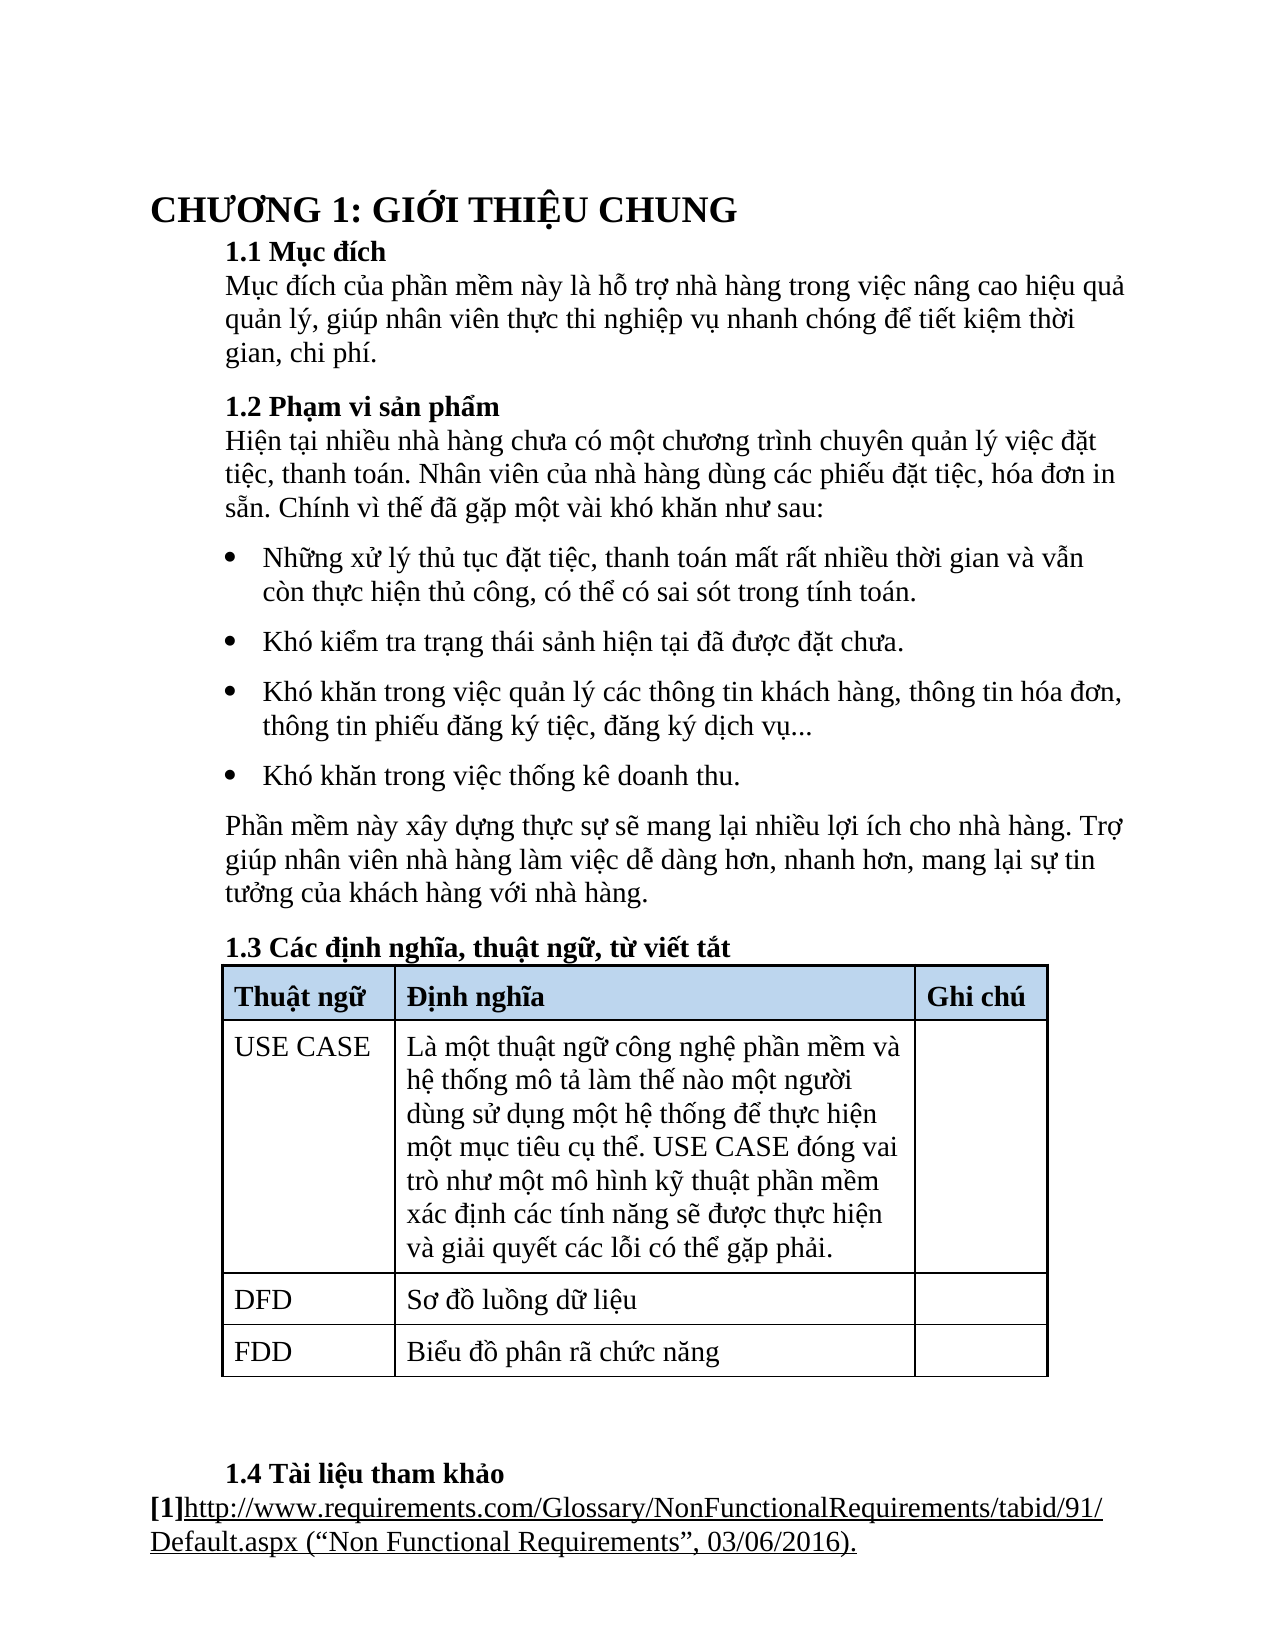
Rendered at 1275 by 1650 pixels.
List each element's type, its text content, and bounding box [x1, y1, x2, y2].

list Khó kiểm tra trạng thái sảnh hiện tại đã được đặt chưa. [225, 624, 1125, 658]
table_cell Biểu đồ phân rã chức năng [396, 1325, 914, 1376]
list Khó khăn trong việc thống kê doanh thu. [225, 758, 1125, 792]
subtitle 1.4 Tài liệu tham khảo [150, 1457, 1125, 1490]
table_cell Sơ đồ luồng dữ liệu [396, 1274, 914, 1324]
table_header Ghi chú [916, 967, 1046, 1019]
table_cell DFD [224, 1274, 394, 1324]
subtitle 1.3 Các định nghĩa, thuật ngữ, từ viết tắt [150, 930, 1125, 963]
text Mục đích của phần mềm này là hỗ trợ nhà hàng trong việc nâng cao hiệu quả quản lý, giúp nhân viên thực thi nghiệp vụ nhanh chóng để tiết kiệm thời gian, chi phí. [225, 268, 1125, 368]
list Những xử lý thủ tục đặt tiệc, thanh toán mất rất nhiều thời gian và vẫn còn thực hiện thủ công, có thể có sai sót trong tính toán. [225, 540, 1125, 607]
table_cell [916, 1021, 1046, 1272]
subtitle CHƯƠNG 1: GIỚI THIỆU CHUNG [150, 187, 1125, 230]
table_cell FDD [224, 1325, 394, 1376]
table_cell USE CASE [224, 1021, 394, 1272]
table_cell [916, 1325, 1046, 1376]
table_cell Là một thuật ngữ công nghệ phần mềm và hệ thống mô tả làm thế nào một người dùng sử dụng một hệ thống để thực hiện một mục tiêu cụ thể. USE CASE đóng vai trò như một mô hình kỹ thuật phần mềm xác định các tính năng sẽ được thực hiện và giải quyết các lỗi có thể gặp phải. [396, 1021, 914, 1272]
subtitle 1.1 Mục đích [150, 234, 1125, 268]
table_cell [916, 1274, 1046, 1324]
table_header Thuật ngữ [224, 967, 394, 1019]
list Khó khăn trong việc quản lý các thông tin khách hàng, thông tin hóa đơn, thông tin phiếu đăng ký tiệc, đăng ký dịch vụ... [225, 674, 1125, 742]
text Hiện tại nhiều nhà hàng chưa có một chương trình chuyên quản lý việc đặt tiệc, thanh toán. Nhân viên của nhà hàng dùng các phiếu đặt tiệc, hóa đơn in sẵn. Chính vì thế đã gặp một vài khó khăn như sau: [225, 423, 1125, 523]
subtitle 1.2 Phạm vi sản phẩm [150, 389, 1125, 423]
table_header Định nghĩa [396, 967, 914, 1019]
text Phần mềm này xây dựng thực sự sẽ mang lại nhiều lợi ích cho nhà hàng. Trợ giúp nhân viên nhà hàng làm việc dễ dàng hơn, nhanh hơn, mang lại sự tin tưởng của khách hàng với nhà hàng. [225, 808, 1125, 909]
text [1]http://www.requirements.com/Glossary/NonFunctionalRequirements/tabid/91/Default.aspx (“Non Functional Requirements”, 03/06/2016). [150, 1490, 1125, 1557]
